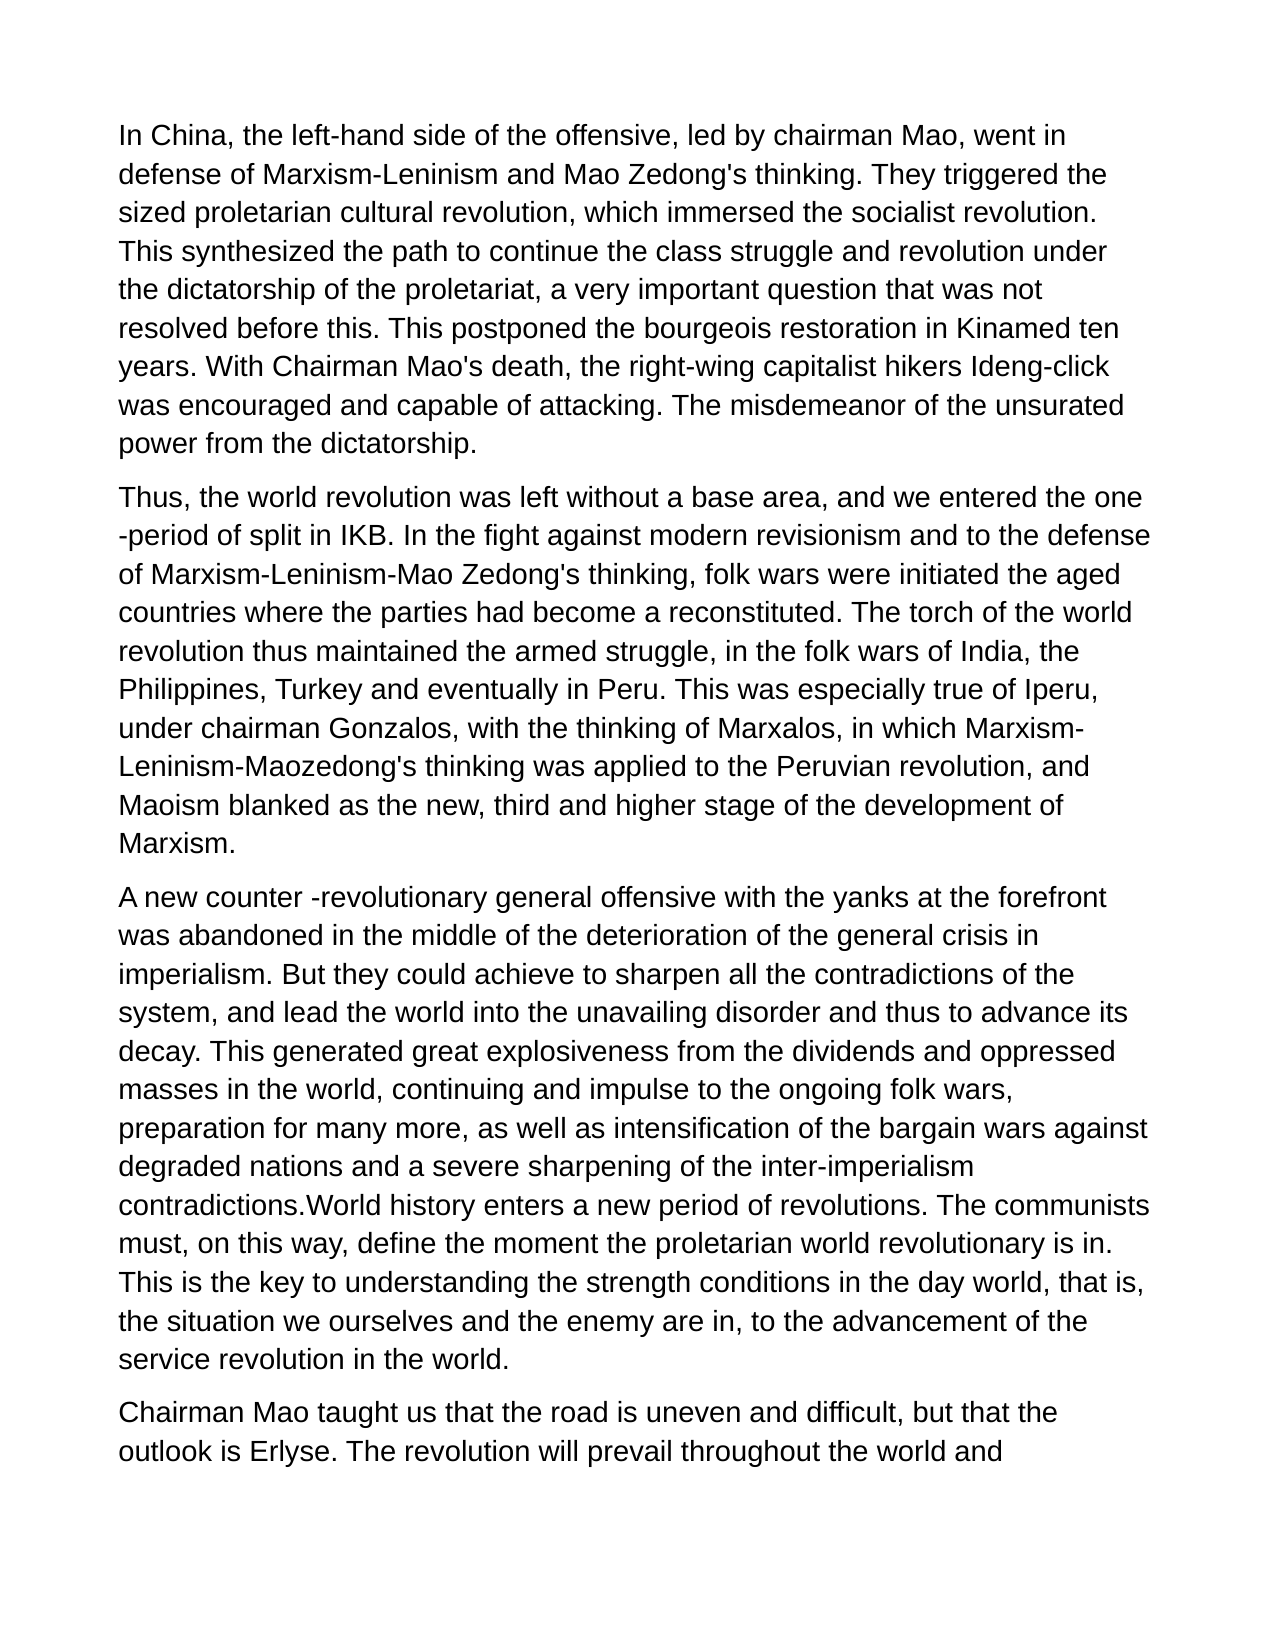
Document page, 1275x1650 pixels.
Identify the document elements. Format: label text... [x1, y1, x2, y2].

text Chairman Mao taught us that the road is uneven and difficult, but that the outlook is Erlyse. The revolution will prevail throughout the world and [118, 1395, 1157, 1467]
text A new counter -revolutionary general offensive with the yanks at the forefront was abandoned in the middle of the deterioration of the general crisis in imperialism. But they could achieve to sharpen all the contradictions of the system, and lead the world into the unavailing disorder and thus to advance its decay. This generated great explosiveness from the dividends and oppressed masses in the world, continuing and impulse to the ongoing folk wars, preparation for many more, as well as intensification of the bargain wars against degraded nations and a severe sharpening of the inter-imperialism contradictions.World history enters a new period of revolutions. The communists must, on this way, define the moment the proletarian world revolutionary is in. This is the key to understanding the strength conditions in the day world, that is, the situation we ourselves and the enemy are in, to the advancement of the service revolution in the world. [118, 879, 1157, 1376]
text Thus, the world revolution was left without a base area, and we entered the one -period of split in IKB. In the fight against modern revisionism and to the defense of Marxism-Leninism-Mao Zedong's thinking, folk wars were initiated the aged countries where the parties had become a reconstituted. The torch of the world revolution thus maintained the armed struggle, in the folk wars of India, the Philippines, Turkey and eventually in Peru. This was especially true of Iperu, under chairman Gonzalos, with the thinking of Marxalos, in which Marxism-Leninism-Maozedong's thinking was applied to the Peruvian revolution, and Maoism blanked as the new, third and higher stage of the development of Marxism. [118, 479, 1157, 860]
text In China, the left-hand side of the offensive, led by chairman Mao, went in defense of Marxism-Leninism and Mao Zedong's thinking. They triggered the sized proletarian cultural revolution, which immersed the socialist revolution. This synthesized the path to continue the class struggle and revolution under the dictatorship of the proletariat, a very important question that was not resolved before this. This postponed the bourgeois restoration in Kinamed ten years. With Chairman Mao's death, the right-wing capitalist hikers Ideng-click was encouraged and capable of attacking. The misdemeanor of the unsurated power from the dictatorship. [118, 118, 1157, 460]
